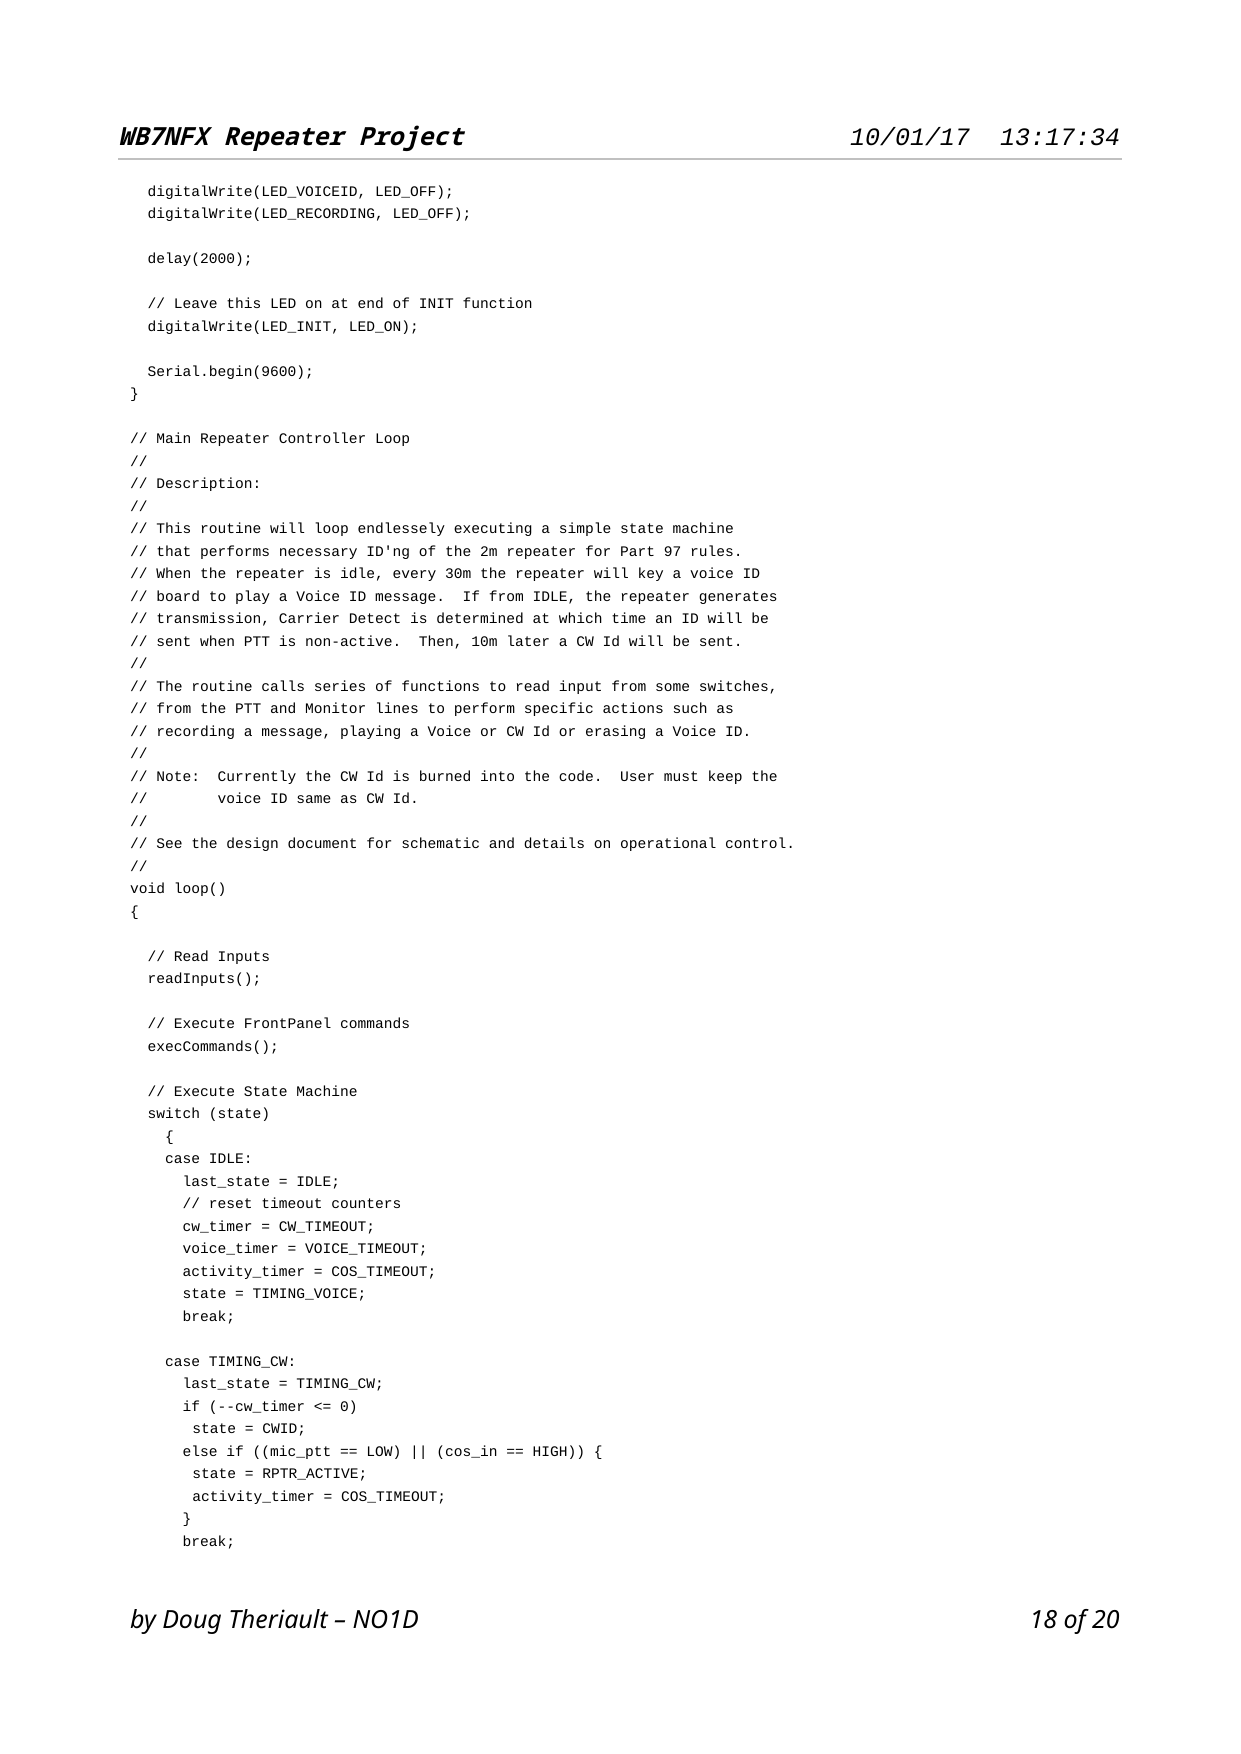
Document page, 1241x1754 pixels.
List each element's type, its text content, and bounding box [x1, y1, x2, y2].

text // [118, 747, 1122, 763]
text // transmission, Carrier Detect is determined at which time an ID will be [118, 612, 1122, 628]
text Serial.begin(9600); [118, 364, 1122, 381]
text state = RPTR_ACTIVE; [118, 1467, 1122, 1483]
text // When the repeater is idle, every 30m the repeater will key a voice ID [118, 567, 1122, 583]
text // sent when PTT is non-active. Then, 10m later a CW Id will be sent. [118, 634, 1122, 651]
text last_state = IDLE; [118, 1174, 1122, 1191]
text last_state = TIMING_CW; [118, 1377, 1122, 1393]
text digitalWrite(LED_VOICEID, LED_OFF); [118, 184, 1122, 201]
text voice_timer = VOICE_TIMEOUT; [118, 1242, 1122, 1258]
text } [118, 387, 1122, 403]
text // that performs necessary ID'ng of the 2m repeater for Part 97 rules. [118, 544, 1122, 561]
text { [118, 904, 1122, 921]
text else if ((mic_ptt == LOW) || (cos_in == HIGH)) { [118, 1444, 1122, 1461]
text break; [118, 1309, 1122, 1326]
text // reset timeout counters [118, 1197, 1122, 1213]
text // [118, 499, 1122, 516]
text // board to play a Voice ID message. If from IDLE, the repeater generates [118, 589, 1122, 606]
text { [118, 1129, 1122, 1146]
text } [118, 1512, 1122, 1528]
text activity_timer = COS_TIMEOUT; [118, 1264, 1122, 1281]
text // Note: Currently the CW Id is burned into the code. User must keep the [118, 769, 1122, 786]
text // Description: [118, 477, 1122, 493]
text // Read Inputs [118, 949, 1122, 966]
text // from the PTT and Monitor lines to perform specific actions such as [118, 702, 1122, 718]
text // Execute State Machine [118, 1084, 1122, 1101]
text // recording a message, playing a Voice or CW Id or erasing a Voice ID. [118, 724, 1122, 741]
text // [118, 657, 1122, 673]
text // [118, 814, 1122, 831]
text break; [118, 1534, 1122, 1551]
text // voice ID same as CW Id. [118, 792, 1122, 808]
text // This routine will loop endlessely executing a simple state machine [118, 522, 1122, 538]
text // [118, 454, 1122, 471]
text // Leave this LED on at end of INIT function [118, 297, 1122, 313]
text delay(2000); [118, 252, 1122, 268]
text // [118, 859, 1122, 876]
text case IDLE: [118, 1152, 1122, 1168]
text readInputs(); [118, 972, 1122, 988]
text digitalWrite(LED_RECORDING, LED_OFF); [118, 207, 1122, 223]
text // Main Repeater Controller Loop [118, 432, 1122, 448]
text case TIMING_CW: [118, 1354, 1122, 1371]
text activity_timer = COS_TIMEOUT; [118, 1489, 1122, 1506]
text cw_timer = CW_TIMEOUT; [118, 1219, 1122, 1236]
text // The routine calls series of functions to read input from some switches, [118, 679, 1122, 696]
text execCommands(); [118, 1039, 1122, 1056]
text void loop() [118, 882, 1122, 898]
text // See the design document for schematic and details on operational control. [118, 837, 1122, 853]
text // Execute FrontPanel commands [118, 1017, 1122, 1033]
text if (--cw_timer <= 0) [118, 1399, 1122, 1416]
text state = CWID; [118, 1422, 1122, 1438]
text state = TIMING_VOICE; [118, 1287, 1122, 1303]
text digitalWrite(LED_INIT, LED_ON); [118, 319, 1122, 336]
text switch (state) [118, 1107, 1122, 1123]
